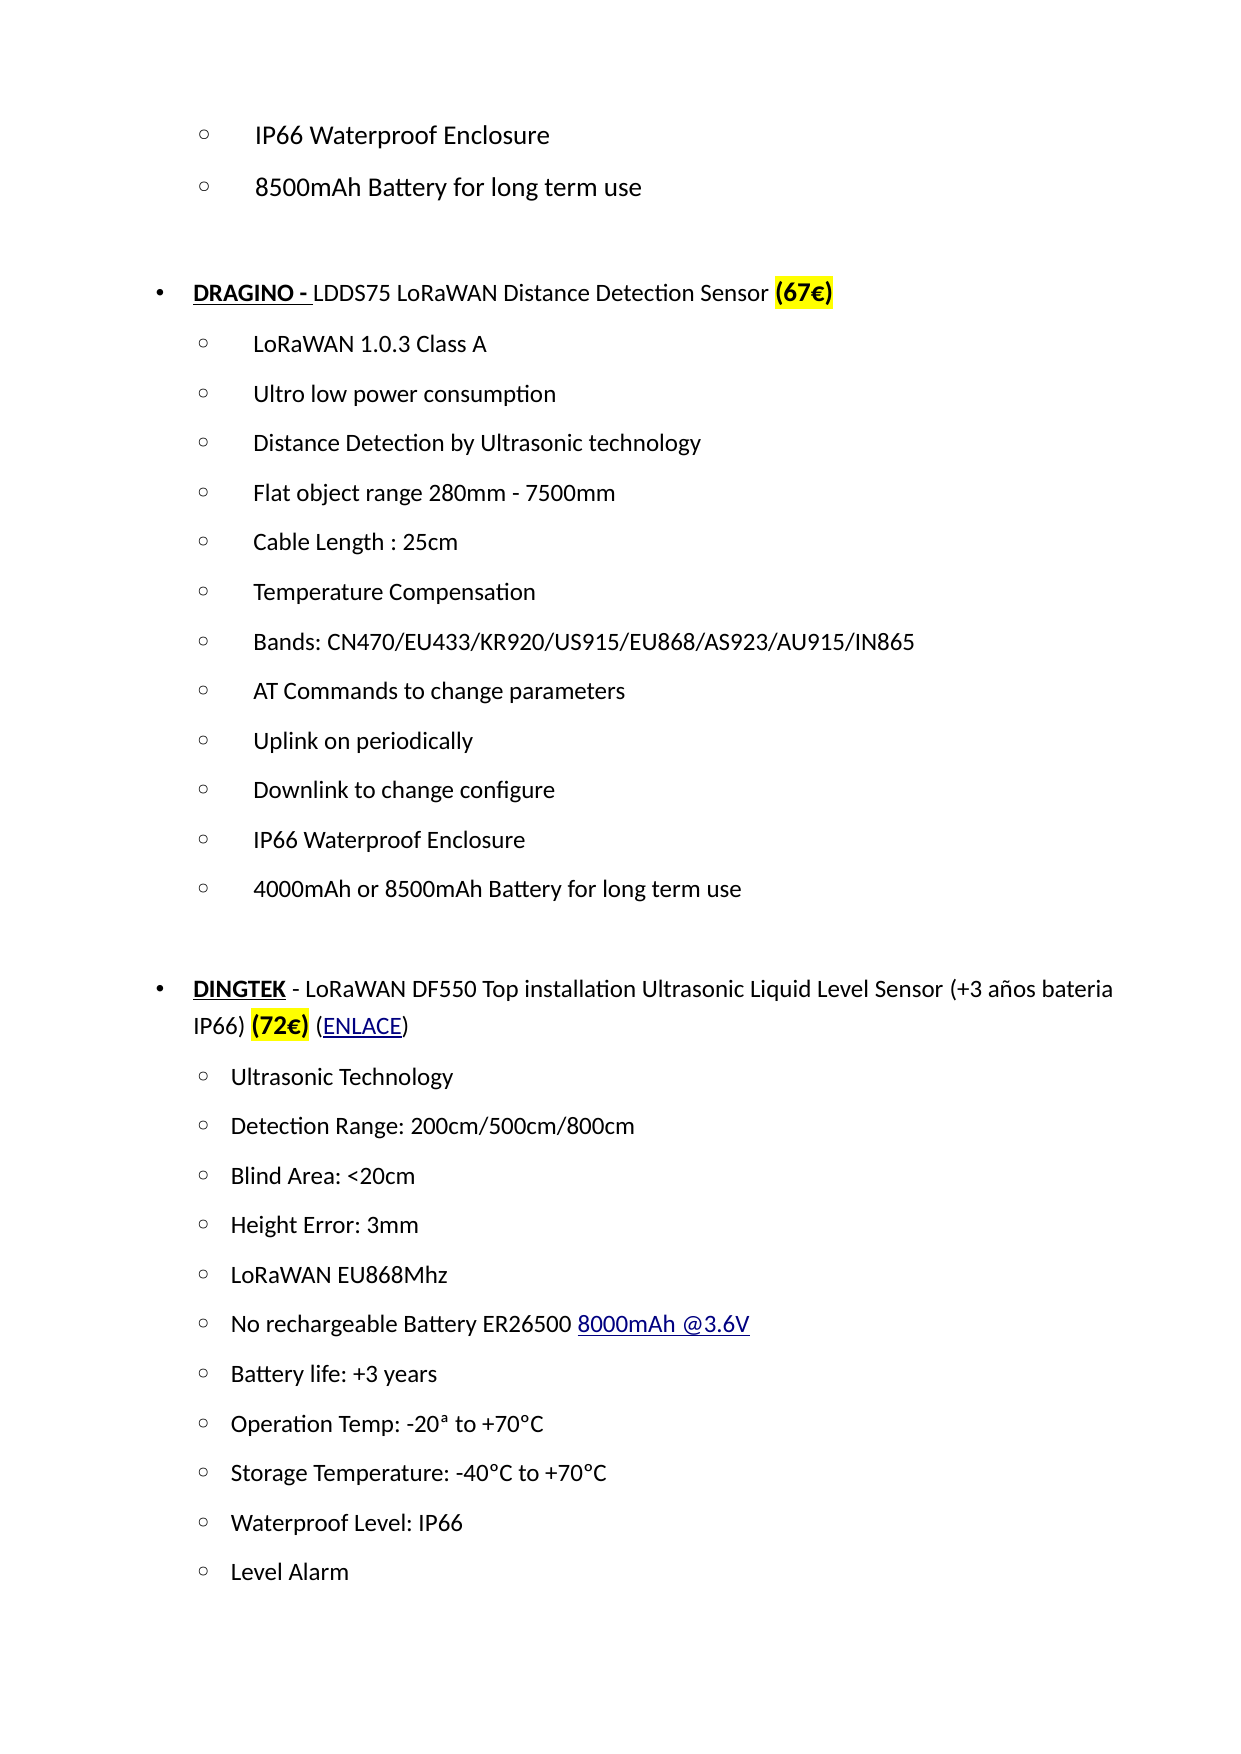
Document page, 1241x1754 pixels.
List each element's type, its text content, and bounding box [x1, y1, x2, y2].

list Operation Temp: -20ª to +70ºC [193, 1408, 1122, 1438]
list Storage Temperature: -40ºC to +70ºC [193, 1457, 1122, 1488]
list No rechargeable Battery ER26500 8000mAh @3.6V [193, 1308, 1122, 1339]
list IP66 Waterproof Enclosure [193, 824, 1122, 854]
list Distance Detection by Ultrasonic technology [193, 427, 1122, 458]
list Uplink on periodically [193, 725, 1122, 755]
list Downlink to change configure [193, 774, 1122, 805]
list Temperature Compensation [193, 576, 1122, 607]
list AT Commands to change parameters [193, 675, 1122, 706]
list Bands: CN470/EU433/KR920/US915/EU868/AS923/AU915/IN865 [193, 626, 1122, 656]
list Waterproof Level: IP66 [193, 1507, 1122, 1537]
list DRAGINO - LDDS75 LoRaWAN Distance Detection Sensor (67€) [156, 276, 1122, 309]
list Ultro low power consumption [193, 378, 1122, 408]
list Ultrasonic Technology [193, 1061, 1122, 1091]
list LoRaWAN 1.0.3 Class A [193, 328, 1122, 359]
list LoRaWAN EU868Mhz [193, 1259, 1122, 1289]
list Cable Length : 25cm [193, 526, 1122, 557]
list Detection Range: 200cm/500cm/800cm [193, 1110, 1122, 1141]
list IP66 Waterproof Enclosure [193, 118, 1122, 151]
list Flat object range 280mm - 7500mm [193, 477, 1122, 507]
list DINGTEK - LoRaWAN DF550 Top installation Ultrasonic Liquid Level Sensor (+3 años bateria IP66) (72€) (ENLACE) [156, 973, 1122, 1041]
list 8500mAh Battery for long term use [193, 171, 1122, 204]
list Height Error: 3mm [193, 1209, 1122, 1240]
list Blind Area: <20cm [193, 1160, 1122, 1190]
list Battery life: +3 years [193, 1358, 1122, 1389]
list Level Alarm [193, 1556, 1122, 1587]
list 4000mAh or 8500mAh Battery for long term use [193, 873, 1122, 904]
